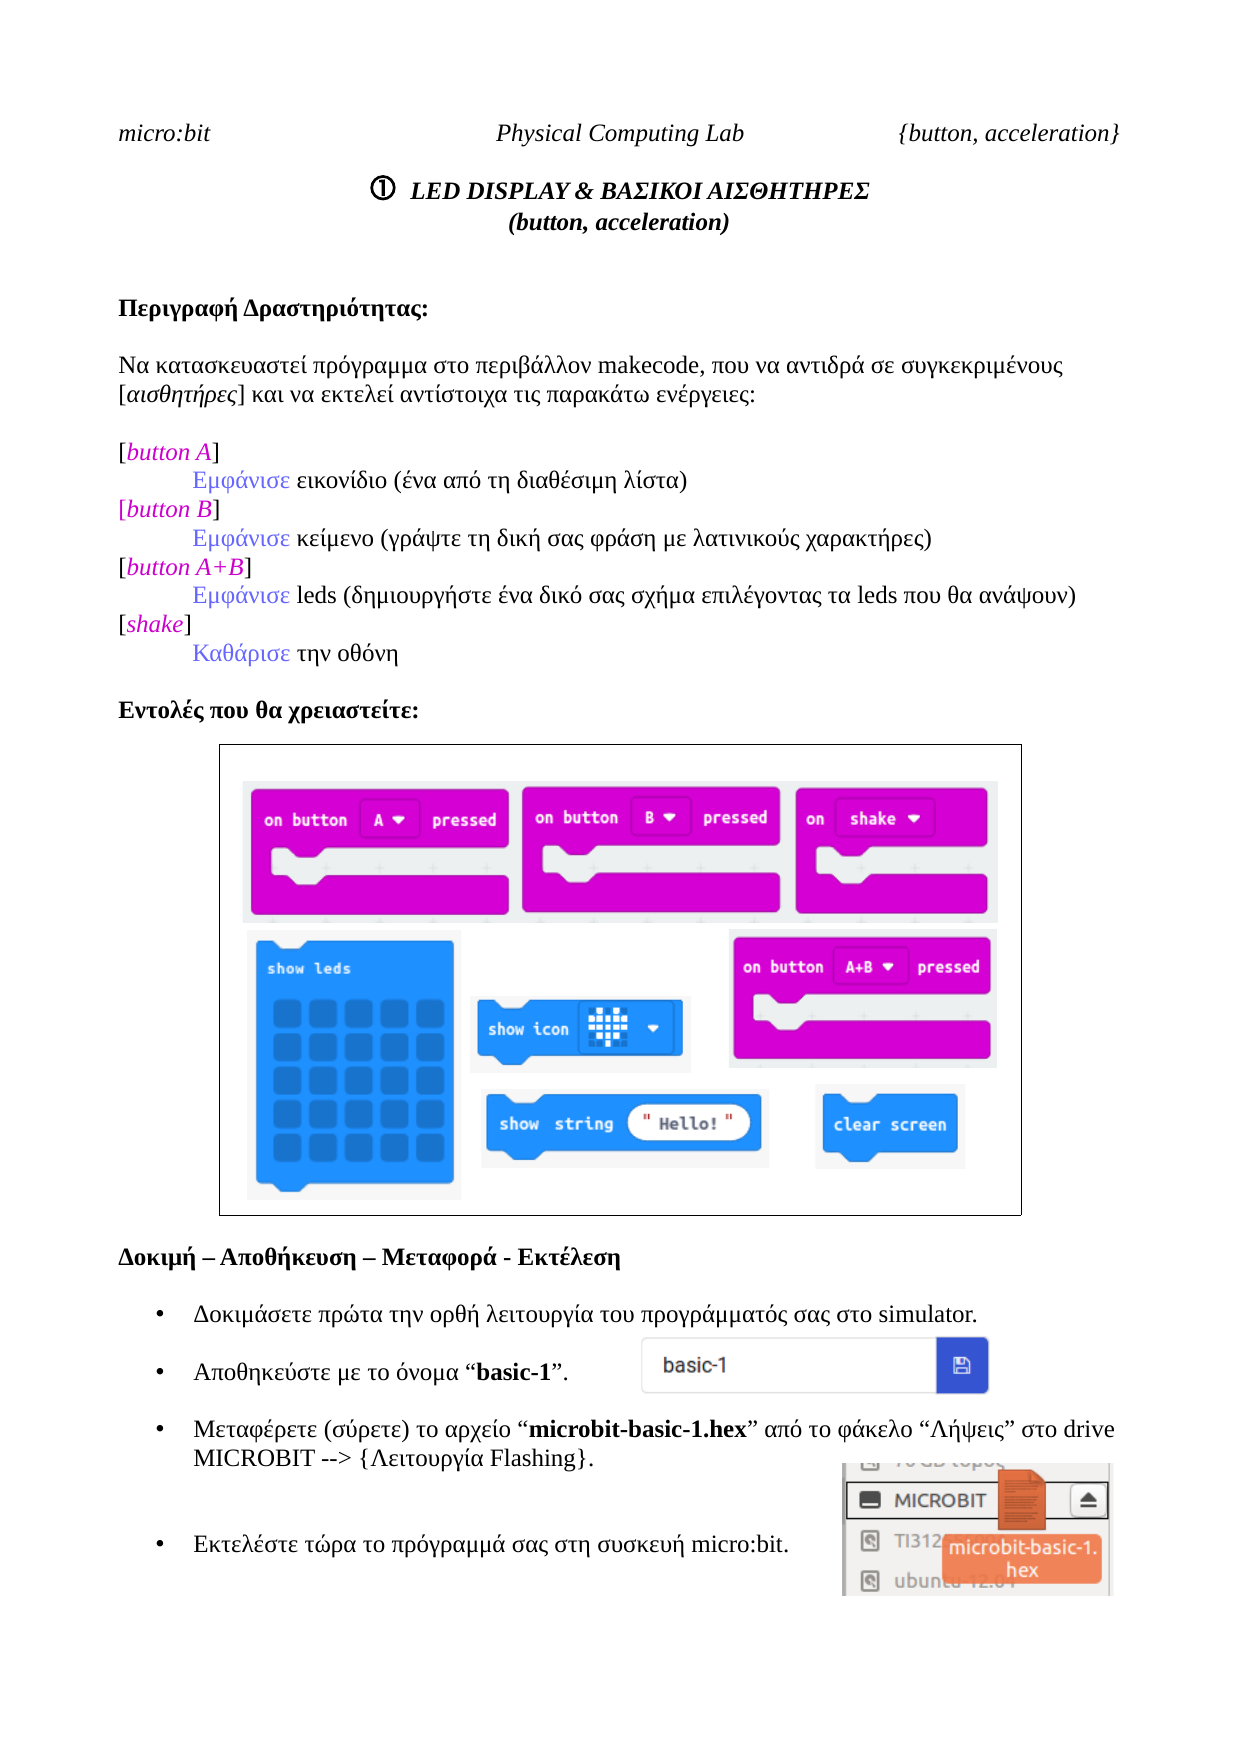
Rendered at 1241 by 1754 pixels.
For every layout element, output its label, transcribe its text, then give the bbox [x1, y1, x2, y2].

list Εκτελέστε τώρα το πρόγραμμά σας στη συσκευή micro:bit. [156, 1529, 842, 1558]
text Εντολές που θα χρειαστείτε: [118, 696, 1122, 724]
text Καθάρισε την οθόνη [118, 638, 1122, 667]
text [button A+B] [118, 552, 1122, 581]
list Μεταφέρετε (σύρετε) το αρχείο “microbit-basic-1.hex” από το φάκελο “Λήψεις” στο drive MICROBIT --> {Λειτουργία Flashing}. [156, 1414, 1122, 1472]
picture [842, 1463, 1114, 1596]
text Εμφάνισε κείμενο (γράψτε τη δική σας φράση με λατινικούς χαρακτήρες) [118, 523, 1122, 552]
text Να κατασκευαστεί πρόγραμμα στο περιβάλλον makecode, που να αντιδρά σε συγκεκριμένους [αισθητήρες] και να εκτελεί αντίστοιχα τις παρακάτω ενέργειες: [118, 351, 1122, 408]
text [button A] [118, 437, 1122, 466]
text Περιγραφή Δραστηριότητας: [118, 293, 1122, 322]
text Εμφάνισε leds (δημιουργήστε ένα δικό σας σχήμα επιλέγοντας τα leds που θα ανάψουν) [118, 581, 1122, 609]
picture [641, 1331, 991, 1400]
text (button, acceleration) [118, 207, 1122, 236]
list [991, 1357, 1122, 1386]
text Εμφάνισε εικονίδιο (ένα από τη διαθέσιμη λίστα) [118, 466, 1122, 494]
text  LED DISPLAY & ΒΑΣΙΚΟΙ ΑΙΣΘΗΤΗΡΕΣ [118, 176, 1122, 207]
text Δοκιμή – Αποθήκευση – Μεταφορά - Εκτέλεση [118, 1242, 1122, 1271]
picture [728, 929, 997, 1068]
list Δοκιμάσετε πρώτα την ορθή λειτουργία του προγράμματός σας στο simulator. [156, 1299, 1122, 1328]
picture [815, 1084, 966, 1169]
text [button Β] [118, 494, 1122, 523]
picture [247, 930, 462, 1200]
text [shake] [118, 609, 1122, 638]
list Αποθηκεύστε με το όνομα “basic-1”. [156, 1357, 641, 1386]
picture [481, 1089, 770, 1168]
picture [242, 781, 998, 923]
picture [470, 996, 692, 1073]
